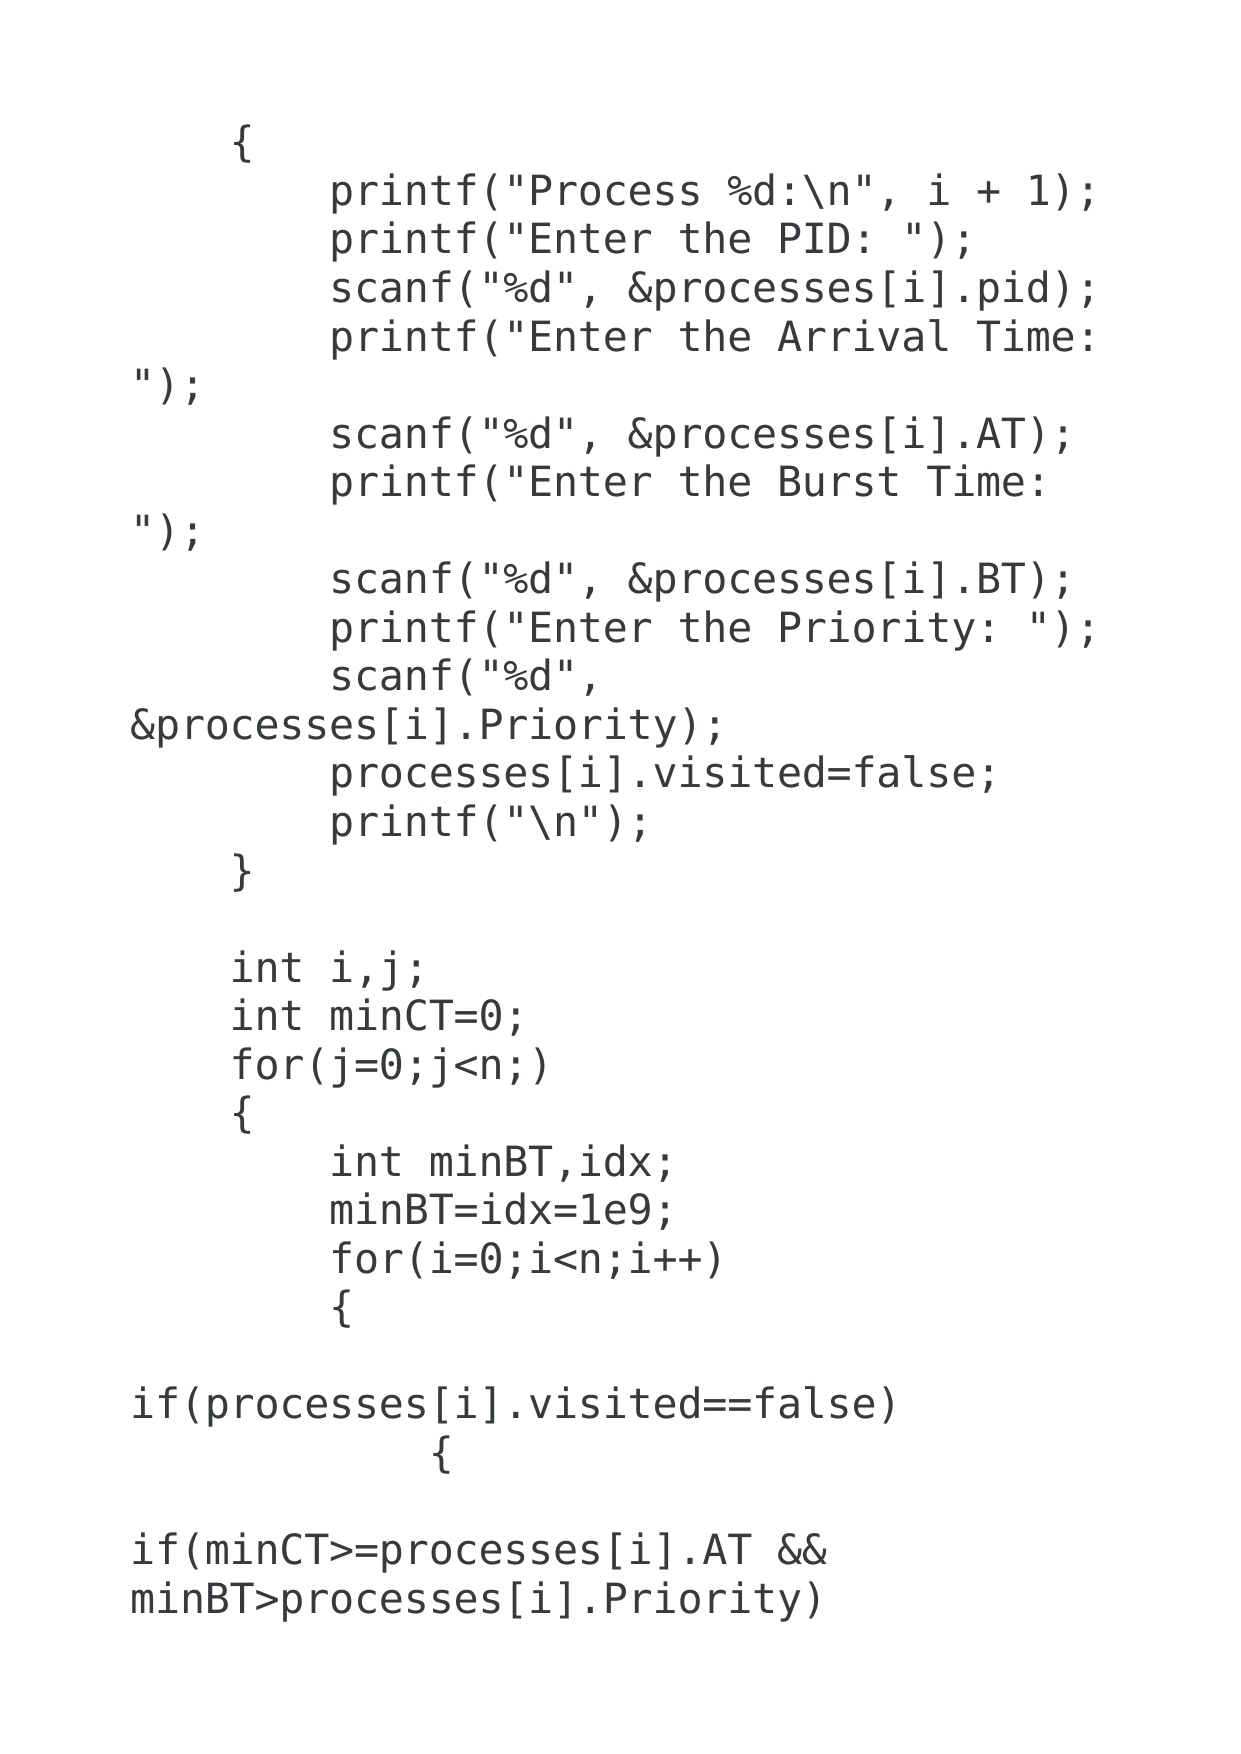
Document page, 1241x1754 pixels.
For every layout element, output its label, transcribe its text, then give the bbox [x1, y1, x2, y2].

text { [130, 1429, 1122, 1477]
text { [130, 1283, 1122, 1332]
text if(processes[i].visited==false) [130, 1332, 1122, 1429]
text for(j=0;j<n;) [130, 1040, 1122, 1089]
text int minCT=0; [130, 992, 1122, 1040]
text { [130, 1089, 1122, 1137]
text int minBT,idx; [130, 1137, 1122, 1186]
text } [130, 846, 1122, 895]
text printf("Enter the Burst Time: "); [130, 458, 1122, 555]
text scanf("%d", &processes[i].AT); [130, 409, 1122, 458]
text { [130, 118, 1122, 167]
text minBT=idx=1e9; [130, 1186, 1122, 1234]
text scanf("%d", &processes[i].Priority); [130, 652, 1122, 749]
text printf("Enter the PID: "); [130, 215, 1122, 264]
text printf("Enter the Arrival Time: "); [130, 312, 1122, 409]
text scanf("%d", &processes[i].pid); [130, 264, 1122, 312]
text for(i=0;i<n;i++) [130, 1234, 1122, 1283]
text if(minCT>=processes[i].AT && minBT>processes[i].Priority) [130, 1477, 1122, 1623]
text processes[i].visited=false; [130, 749, 1122, 798]
text int i,j; [130, 943, 1122, 992]
text printf("Enter the Priority: "); [130, 603, 1122, 652]
text printf("Process %d:\n", i + 1); [130, 167, 1122, 215]
text printf("\n"); [130, 798, 1122, 846]
text scanf("%d", &processes[i].BT); [130, 555, 1122, 603]
